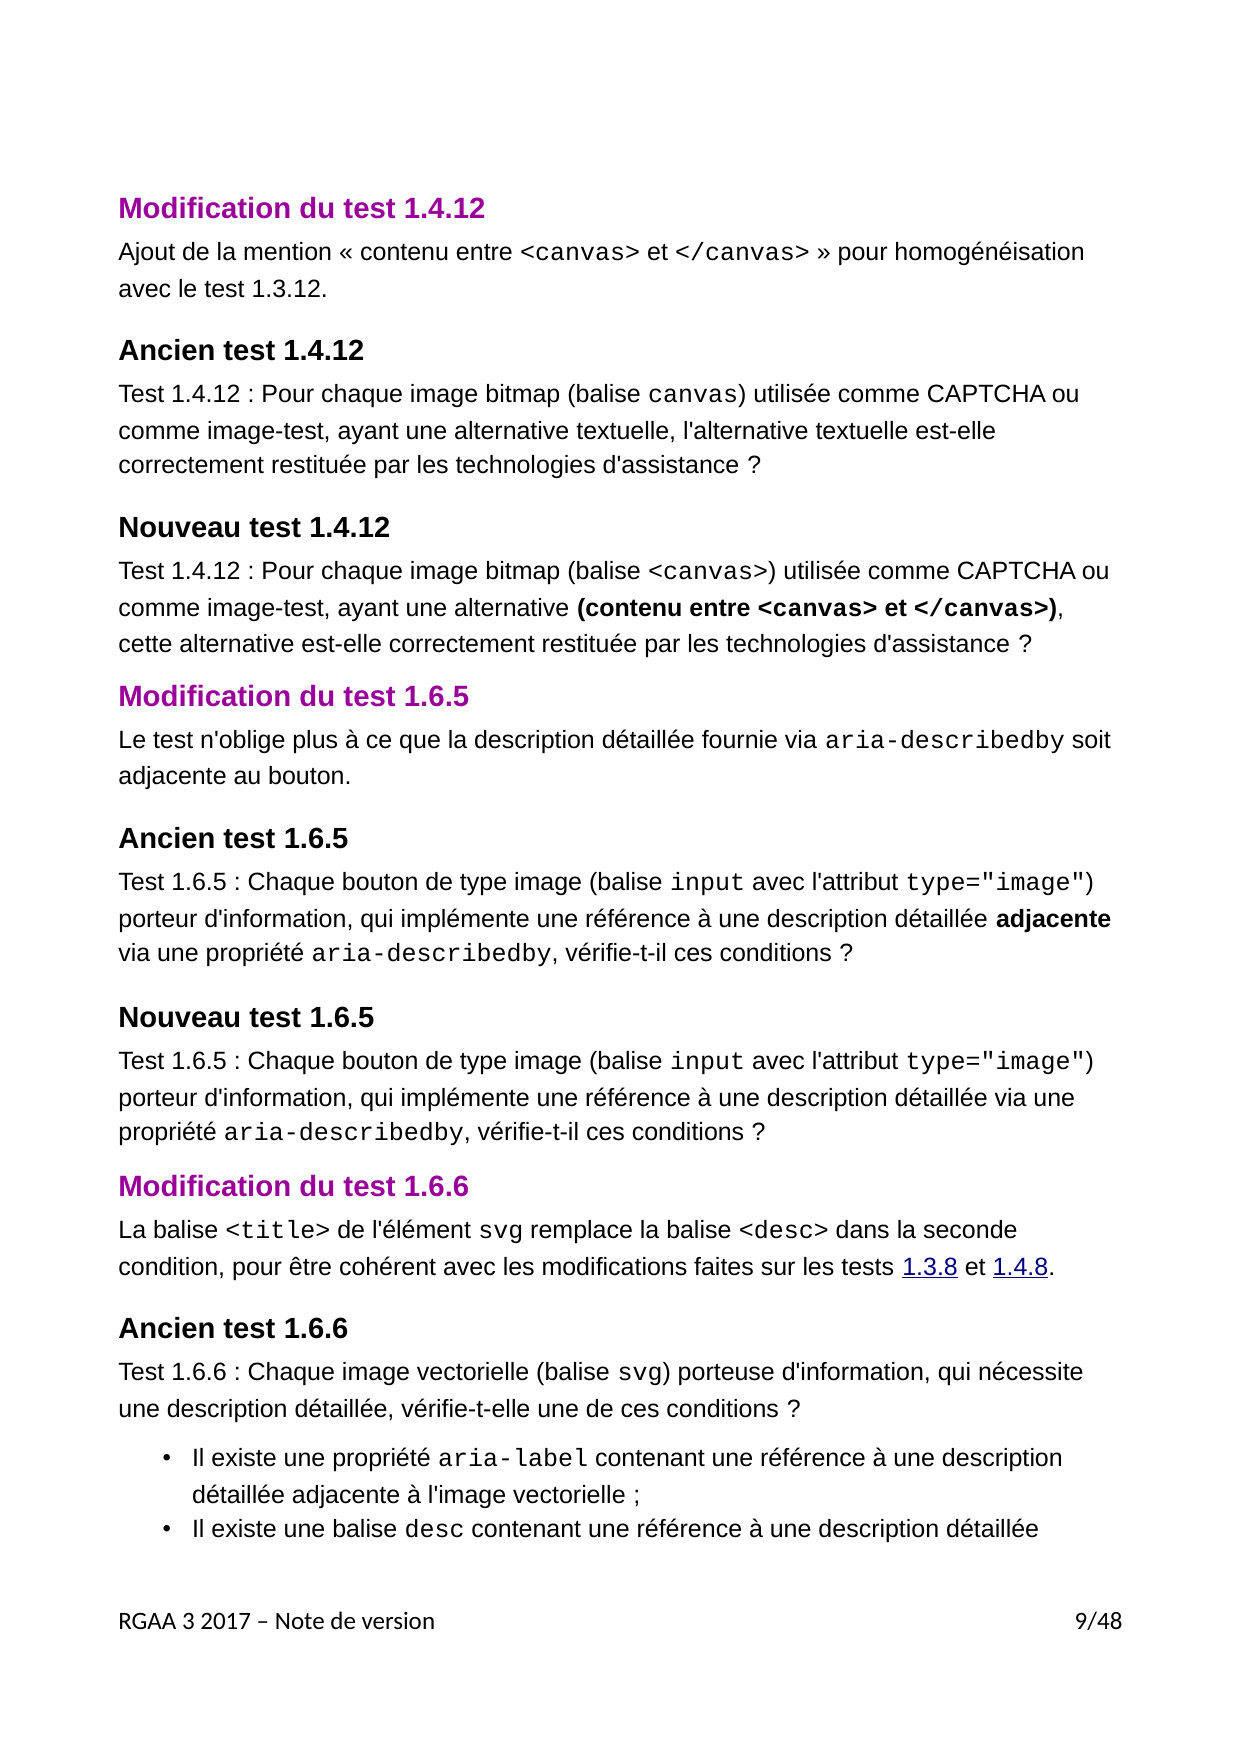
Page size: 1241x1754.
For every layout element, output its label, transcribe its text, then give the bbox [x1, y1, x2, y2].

subtitle Ancien test 1.6.6 [118, 1311, 1122, 1345]
list Il existe une propriété aria-label contenant une référence à une description détaillée adjacente à l'image vectorielle ; [162, 1443, 1122, 1508]
subtitle Modification du test 1.6.6 [118, 1169, 1122, 1203]
subtitle Nouveau test 1.4.12 [118, 510, 1122, 543]
text Test 1.6.5 : Chaque bouton de type image (balise input avec l'attribut type="image") porteur d'information, qui implémente une référence à une description détaillée via une propriété aria-describedby, vérifie-t-il ces conditions ? [118, 1046, 1122, 1148]
subtitle Modification du test 1.6.5 [118, 678, 1122, 712]
text Test 1.6.5 : Chaque bouton de type image (balise input avec l'attribut type="image") porteur d'information, qui implémente une référence à une description détaillée adjacente via une propriété aria-describedby, vérifie-t-il ces conditions ? [118, 867, 1122, 969]
subtitle Ancien test 1.6.5 [118, 821, 1122, 854]
text La balise <title> de l'élément svg remplace la balise <desc> dans la seconde condition, pour être cohérent avec les modifications faites sur les tests 1.3.8 et 1.4.8. [118, 1215, 1122, 1281]
text Test 1.4.12 : Pour chaque image bitmap (balise <canvas>) utilisée comme CAPTCHA ou comme image-test, ayant une alternative (contenu entre <canvas> et </canvas>), cette alternative est-elle correctement restituée par les technologies d'assistance ? [118, 556, 1122, 658]
text Test 1.4.12 : Pour chaque image bitmap (balise canvas) utilisée comme CAPTCHA ou comme image-test, ayant une alternative textuelle, l'alternative textuelle est-elle correctement restituée par les technologies d'assistance ? [118, 379, 1122, 479]
text Le test n'oblige plus à ce que la description détaillée fournie via aria-describedby soit adjacente au bouton. [118, 725, 1122, 790]
subtitle Modification du test 1.4.12 [118, 191, 1122, 225]
list Il existe une balise desc contenant une référence à une description détaillée [162, 1514, 1122, 1545]
text Test 1.6.6 : Chaque image vectorielle (balise svg) porteuse d'information, qui nécessite une description détaillée, vérifie-t-elle une de ces conditions ? [118, 1357, 1122, 1423]
subtitle Nouveau test 1.6.5 [118, 1000, 1122, 1034]
text Ajout de la mention « contenu entre <canvas> et </canvas> » pour homogénéisation avec le test 1.3.12. [118, 237, 1122, 303]
subtitle Ancien test 1.4.12 [118, 333, 1122, 367]
